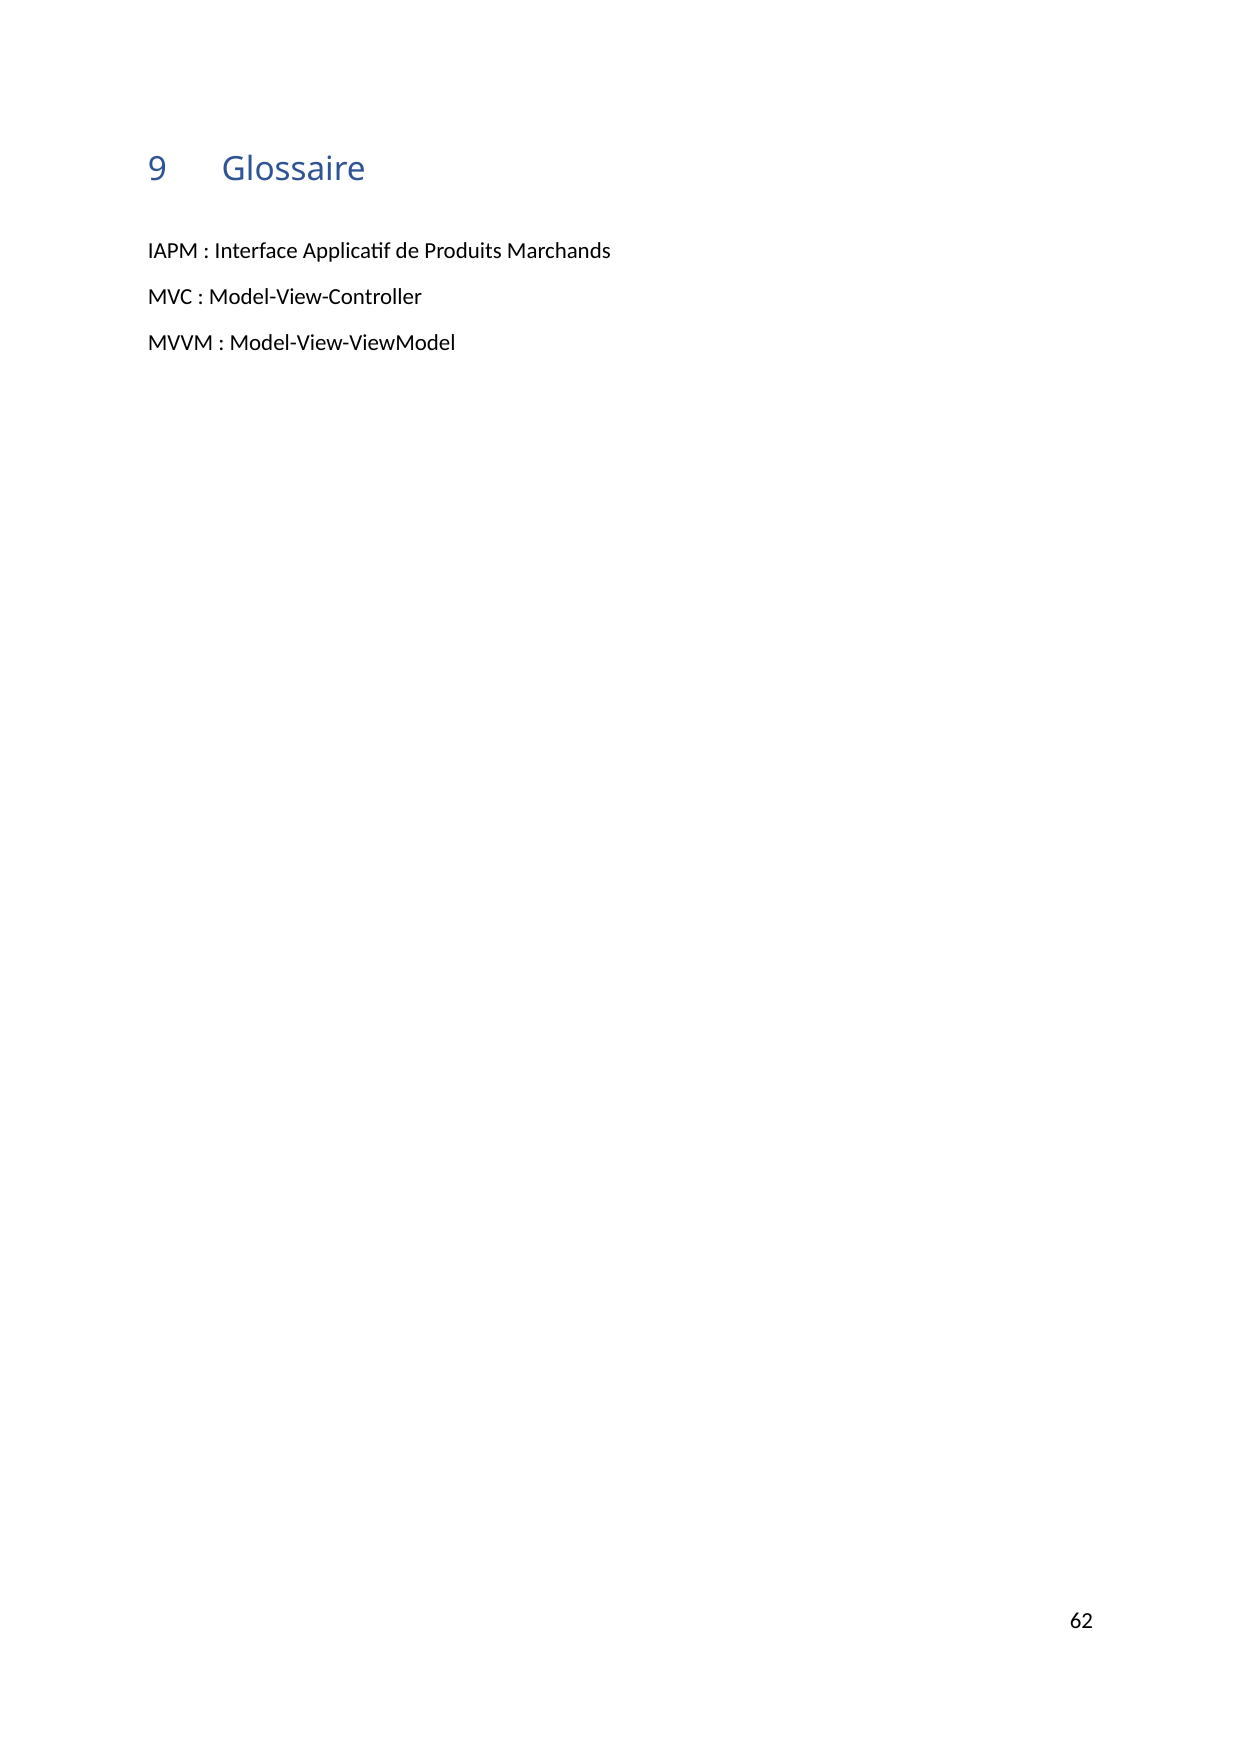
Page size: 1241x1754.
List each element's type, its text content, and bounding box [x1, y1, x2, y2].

text MVVM : Model-View-ViewModel [148, 328, 1093, 356]
text MVC : Model-View-Controller [148, 282, 1093, 310]
text IAPM : Interface Applicatif de Produits Marchands [148, 237, 1093, 264]
subtitle 9 Glossaire [148, 144, 1093, 190]
